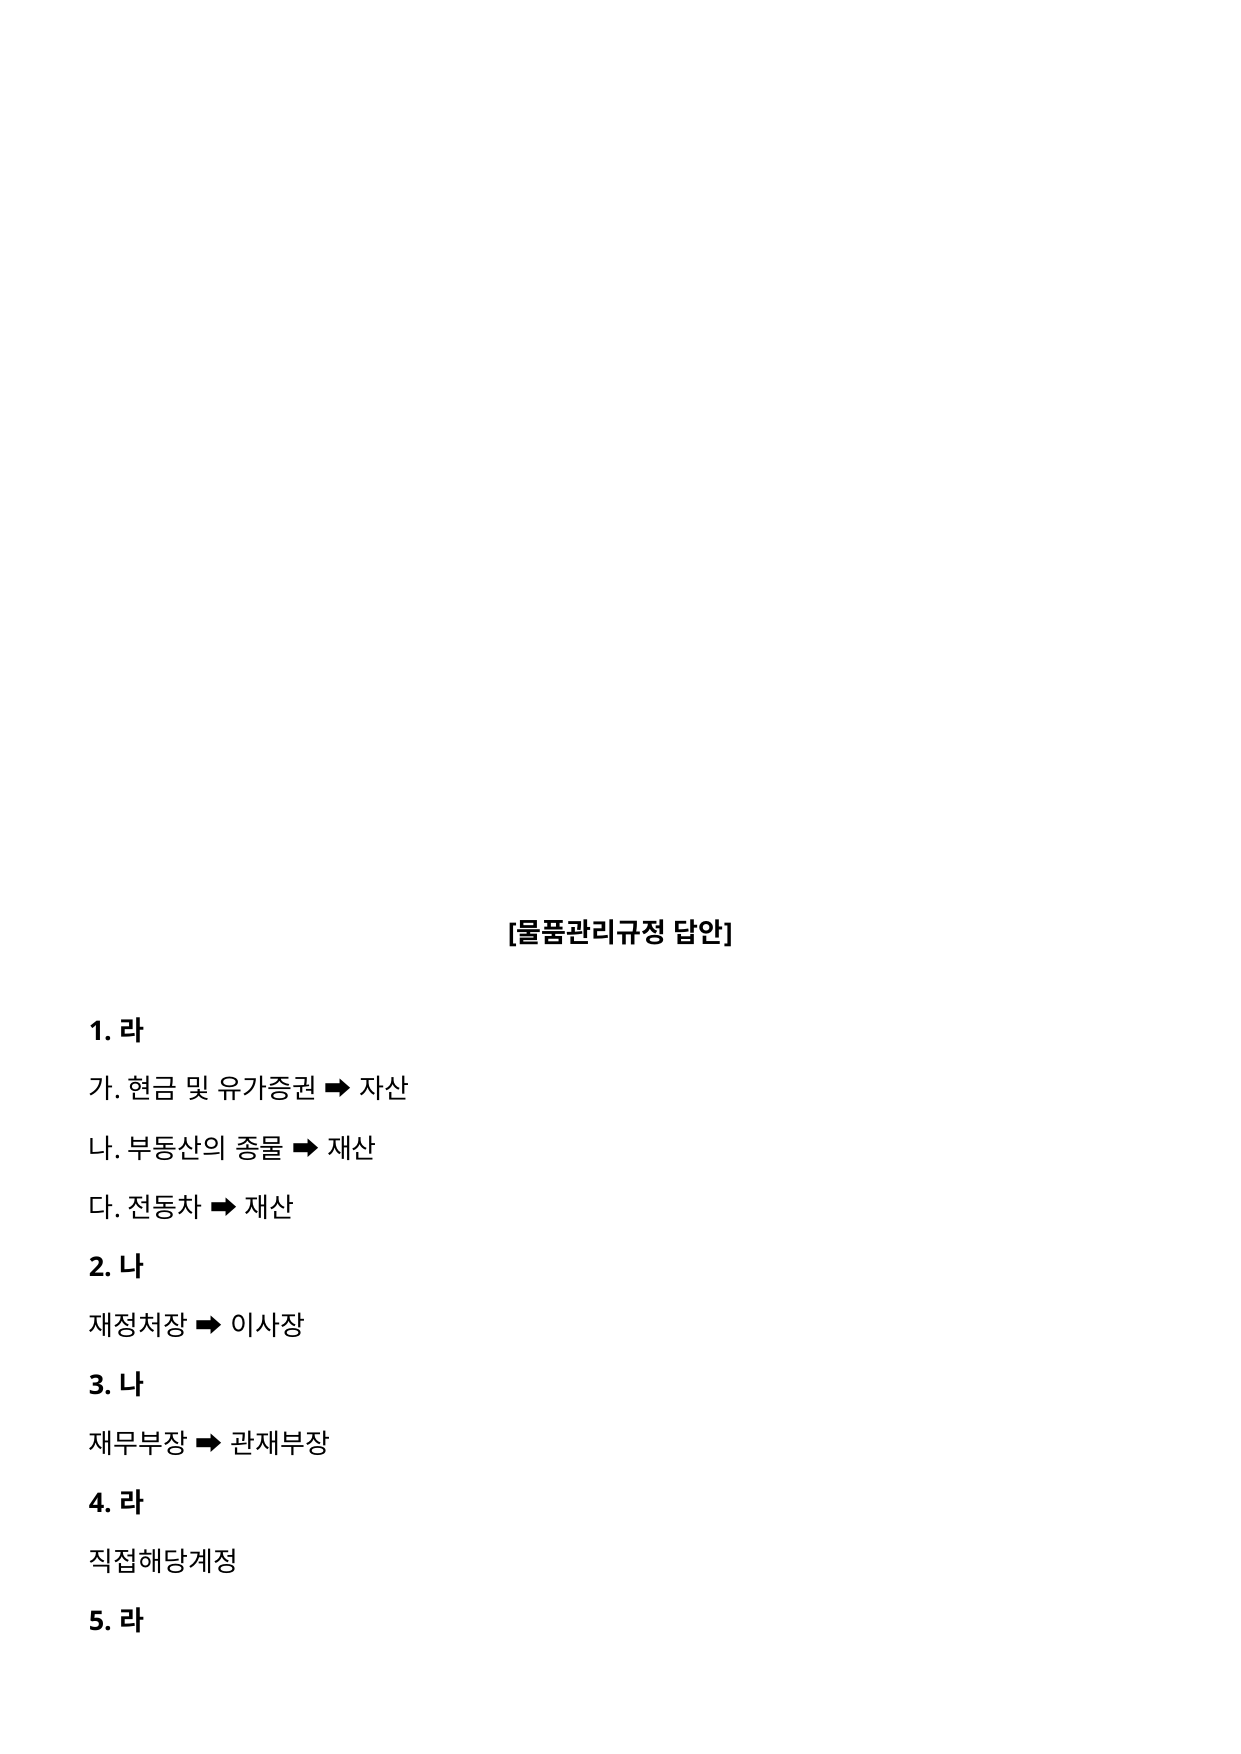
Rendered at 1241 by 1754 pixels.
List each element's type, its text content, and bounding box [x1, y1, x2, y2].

text 5. 라 [88, 1598, 1152, 1638]
text 3. 나 [88, 1363, 1152, 1402]
text [물품관리규정 답안] [88, 911, 1152, 951]
text 다. 전동차 ➡ 재산 [88, 1186, 1152, 1225]
text 나. 부동산의 종물 ➡ 재산 [88, 1127, 1152, 1166]
text 2. 나 [88, 1245, 1152, 1284]
text 4. 라 [88, 1481, 1152, 1520]
text 재정처장 ➡ 이사장 [88, 1304, 1152, 1343]
text 재무부장 ➡ 관재부장 [88, 1422, 1152, 1461]
text 직접해당계정 [88, 1539, 1152, 1579]
text 1. 라 [88, 1008, 1152, 1048]
text 가. 현금 및 유가증권 ➡ 자산 [88, 1067, 1152, 1107]
